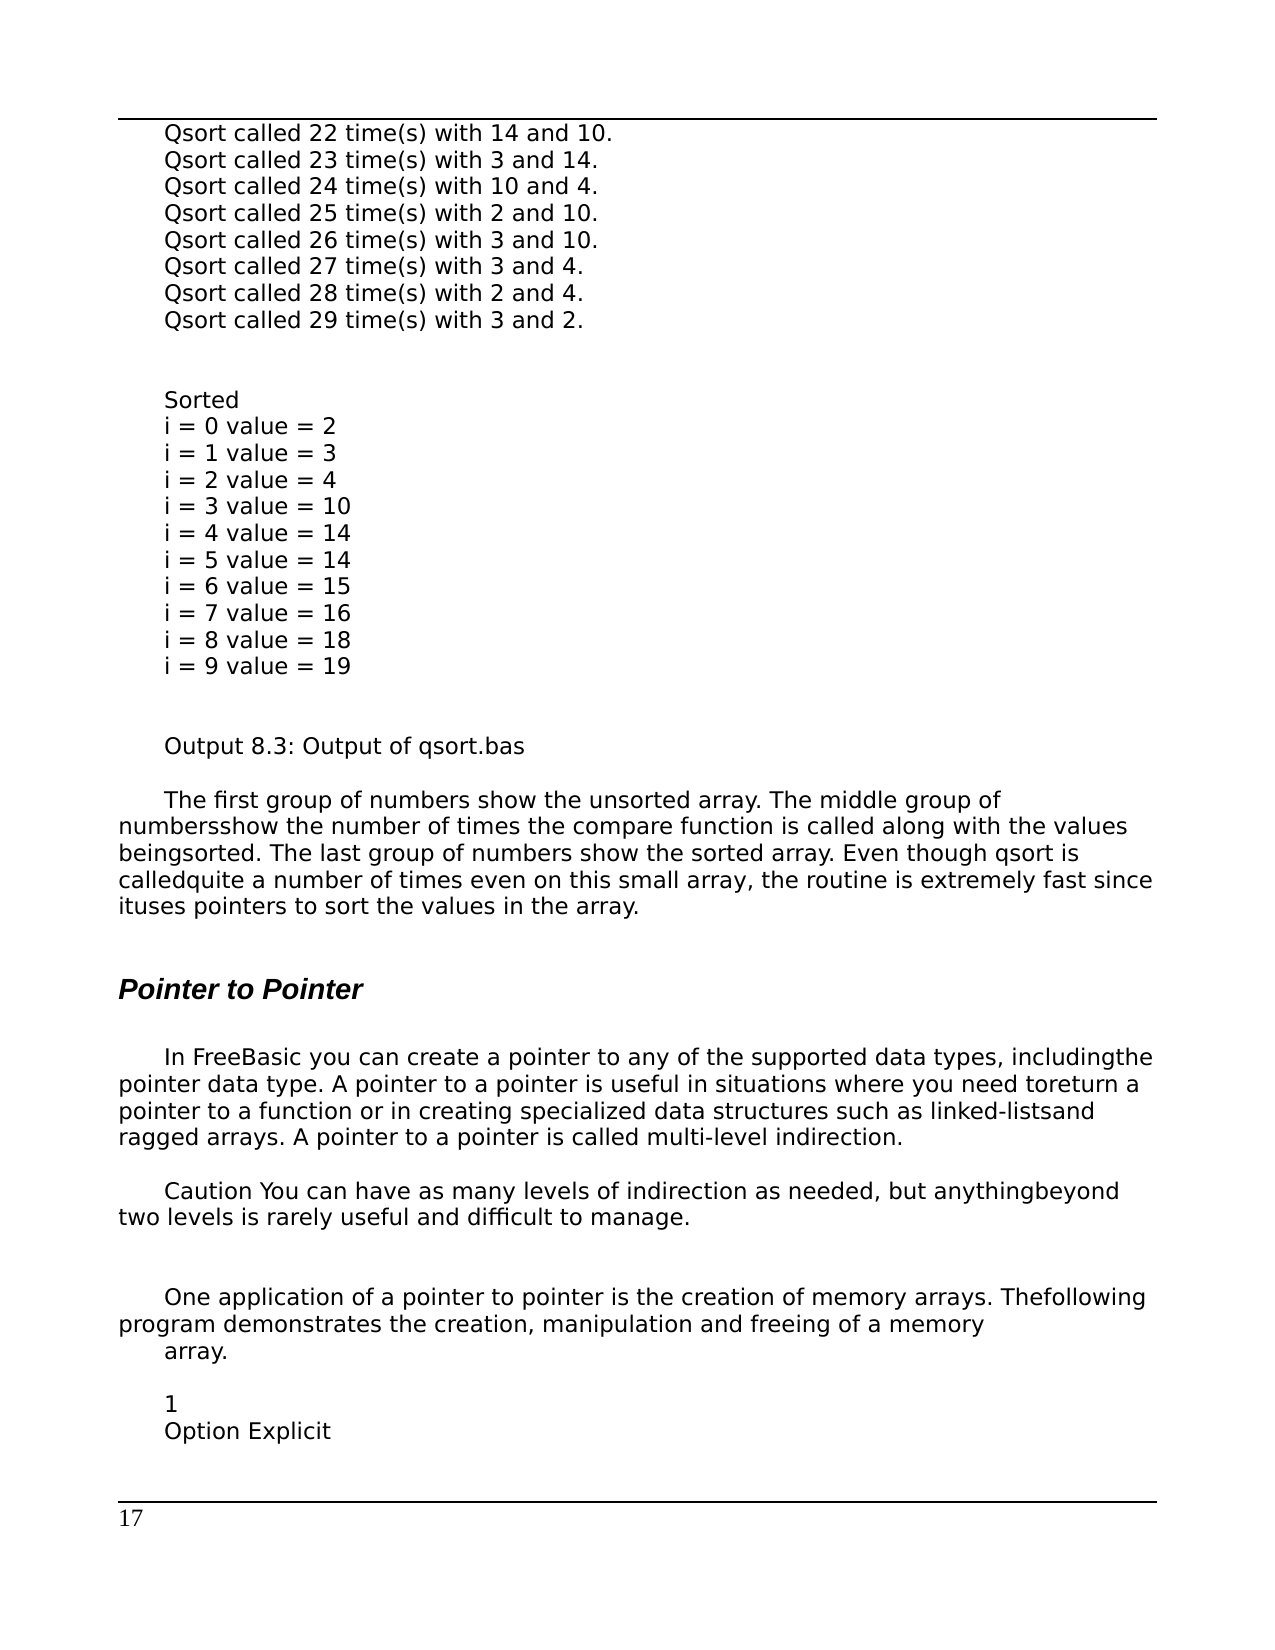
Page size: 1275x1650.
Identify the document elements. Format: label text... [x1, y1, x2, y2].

text Qsort called 28 time(s) with 2 and 4. [118, 280, 1157, 307]
text Qsort called 23 time(s) with 3 and 14. [118, 147, 1157, 173]
text Caution You can have as many levels of indirection as needed, but anythingbeyond two levels is rarely useful and difficult to manage. [118, 1178, 1157, 1231]
text i = 7 value = 16 [118, 600, 1157, 627]
text The first group of numbers show the unsorted array. The middle group of numbersshow the number of times the compare function is called along with the values beingsorted. The last group of numbers show the sorted array. Even though qsort is calledquite a number of times even on this small array, the routine is extremely fast since ituses pointers to sort the values in the array. [118, 787, 1157, 920]
text i = 8 value = 18 [118, 627, 1157, 653]
text i = 6 value = 15 [118, 573, 1157, 600]
text i = 2 value = 4 [118, 467, 1157, 493]
text Qsort called 22 time(s) with 14 and 10. [118, 120, 1157, 147]
text i = 5 value = 14 [118, 547, 1157, 573]
text i = 9 value = 19 [118, 653, 1157, 680]
text Sorted [118, 387, 1157, 413]
text Option Explicit [118, 1418, 1157, 1444]
text i = 3 value = 10 [118, 493, 1157, 520]
text Qsort called 26 time(s) with 3 and 10. [118, 227, 1157, 253]
text i = 4 value = 14 [118, 520, 1157, 547]
text array. [118, 1338, 1157, 1364]
text Output 8.3: Output of qsort.bas [118, 733, 1157, 760]
text Qsort called 27 time(s) with 3 and 4. [118, 253, 1157, 280]
text 1 [118, 1391, 1157, 1418]
text In FreeBasic you can create a pointer to any of the supported data types, includingthe pointer data type. A pointer to a pointer is useful in situations where you need toreturn a pointer to a function or in creating specialized data structures such as linked-listsand ragged arrays. A pointer to a pointer is called multi-level indirection. [118, 1044, 1157, 1151]
subtitle Pointer to Pointer [118, 972, 1157, 1005]
text i = 1 value = 3 [118, 440, 1157, 467]
text Qsort called 29 time(s) with 3 and 2. [118, 307, 1157, 333]
text i = 0 value = 2 [118, 413, 1157, 440]
text One application of a pointer to pointer is the creation of memory arrays. Thefollowing program demonstrates the creation, manipulation and freeing of a memory [118, 1284, 1157, 1338]
text Qsort called 24 time(s) with 10 and 4. [118, 173, 1157, 200]
text Qsort called 25 time(s) with 2 and 10. [118, 200, 1157, 227]
